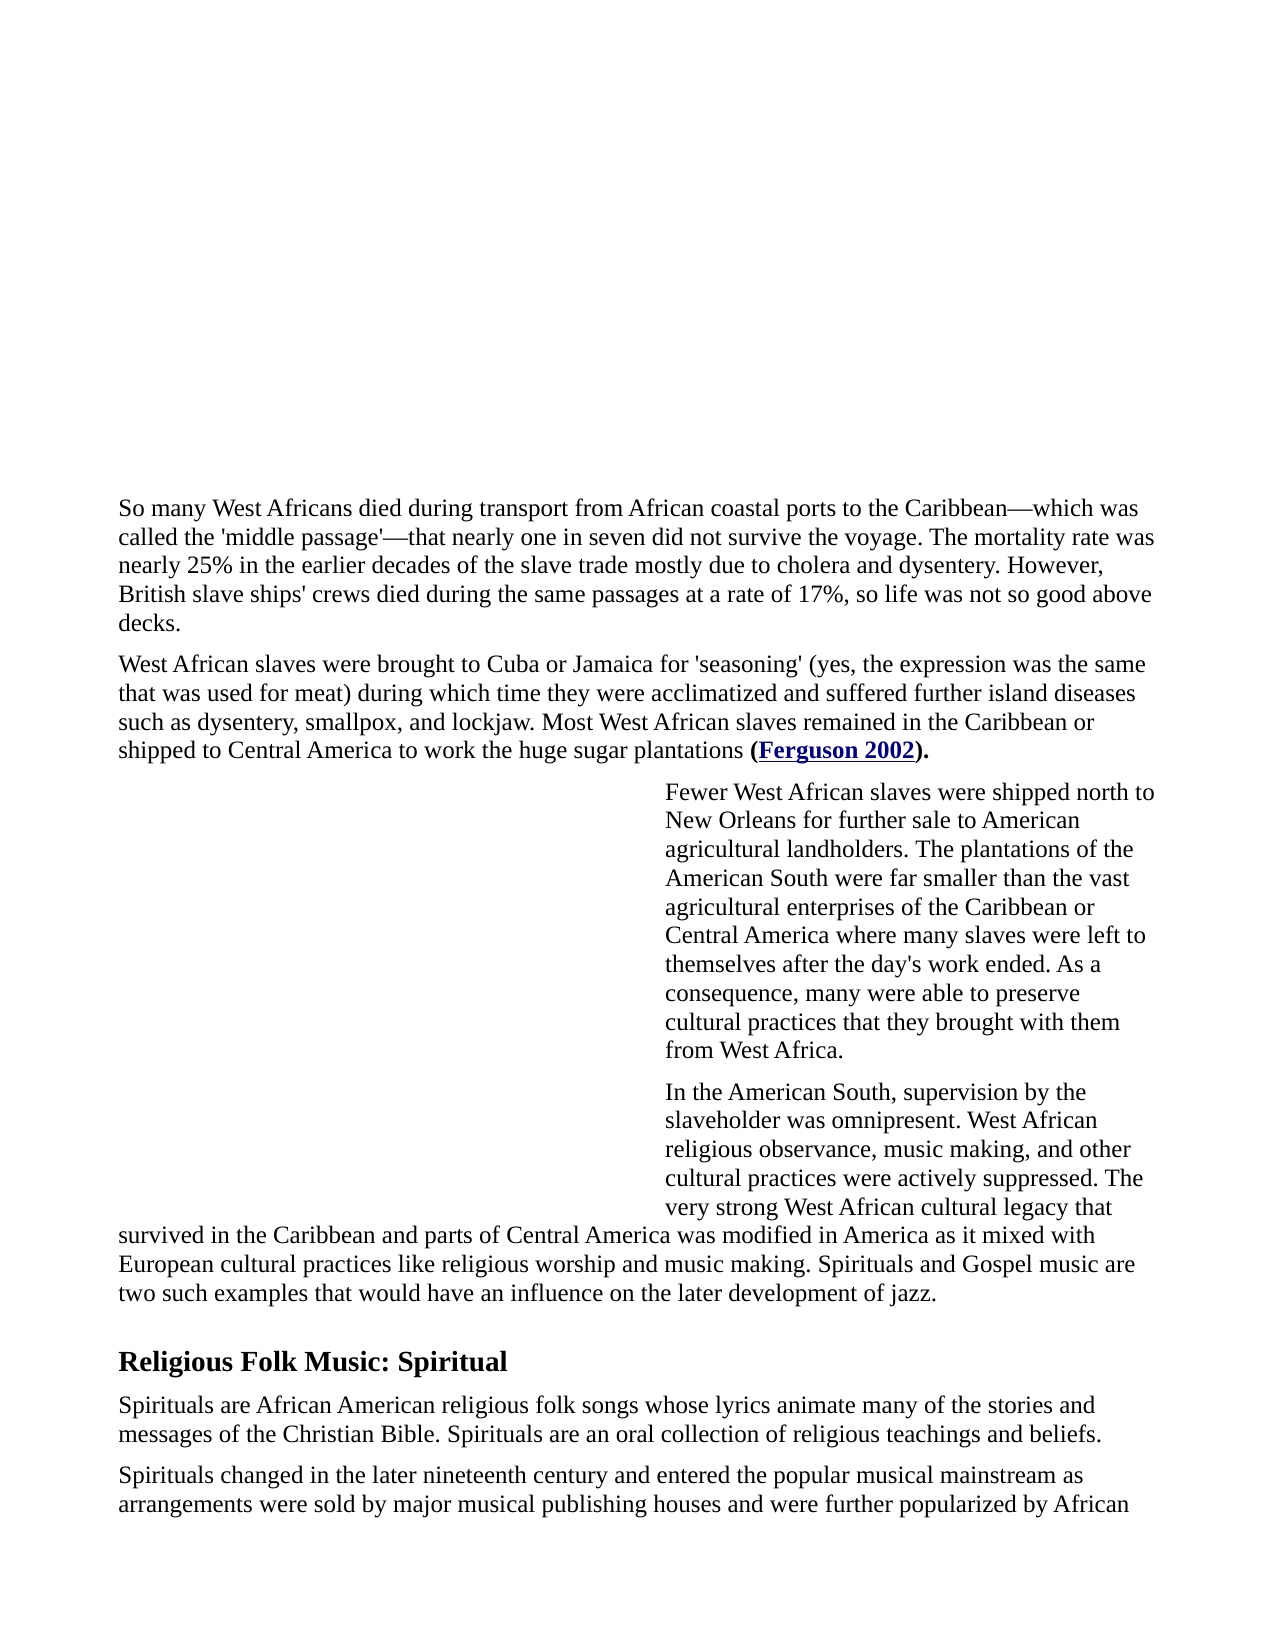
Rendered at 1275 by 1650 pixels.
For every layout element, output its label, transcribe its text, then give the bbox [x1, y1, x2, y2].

text Spirituals are African American religious folk songs whose lyrics animate many of the stories and messages of the Christian Bible. Spirituals are an oral collection of religious teachings and beliefs. [118, 1390, 1157, 1448]
text So many West Africans died during transport from African coastal ports to the Caribbean—which was called the 'middle passage'—that nearly one in seven did not survive the voyage. The mortality rate was nearly 25% in the earlier decades of the slave trade mostly due to cholera and dysentery. However, British slave ships' crews died during the same passages at a rate of 17%, so life was not so good above decks. [118, 493, 1157, 637]
text Fewer West African slaves were shipped north to New Orleans for further sale to American agricultural landholders. The plantations of the American South were far smaller than the vast agricultural enterprises of the Caribbean or Central America where many slaves were left to themselves after the day's work ended. As a consequence, many were able to preserve cultural practices that they brought with them from West Africa. [118, 777, 1157, 1064]
text Spirituals changed in the later nineteenth century and entered the popular musical mainstream as arrangements were sold by major musical publishing houses and were further popularized by African [118, 1460, 1157, 1518]
subtitle Religious Folk Music: Spiritual [118, 1344, 1157, 1378]
text West African slaves were brought to Cuba or Jamaica for 'seasoning' (yes, the expression was the same that was used for meat) during which time they were acclimatized and suffered further island diseases such as dysentery, smallpox, and lockjaw. Most West African slaves remained in the Caribbean or shipped to Central America to work the huge sugar plantations (Ferguson 2002). [118, 649, 1157, 764]
text In the American South, supervision by the slaveholder was omnipresent. West African religious observance, music making, and other cultural practices were actively suppressed. The very strong West African cultural legacy that survived in the Caribbean and parts of Central America was modified in America as it mixed with European cultural practices like religious worship and music making. Spirituals and Gospel music are two such examples that would have an influence on the later development of jazz. [118, 1077, 1157, 1307]
